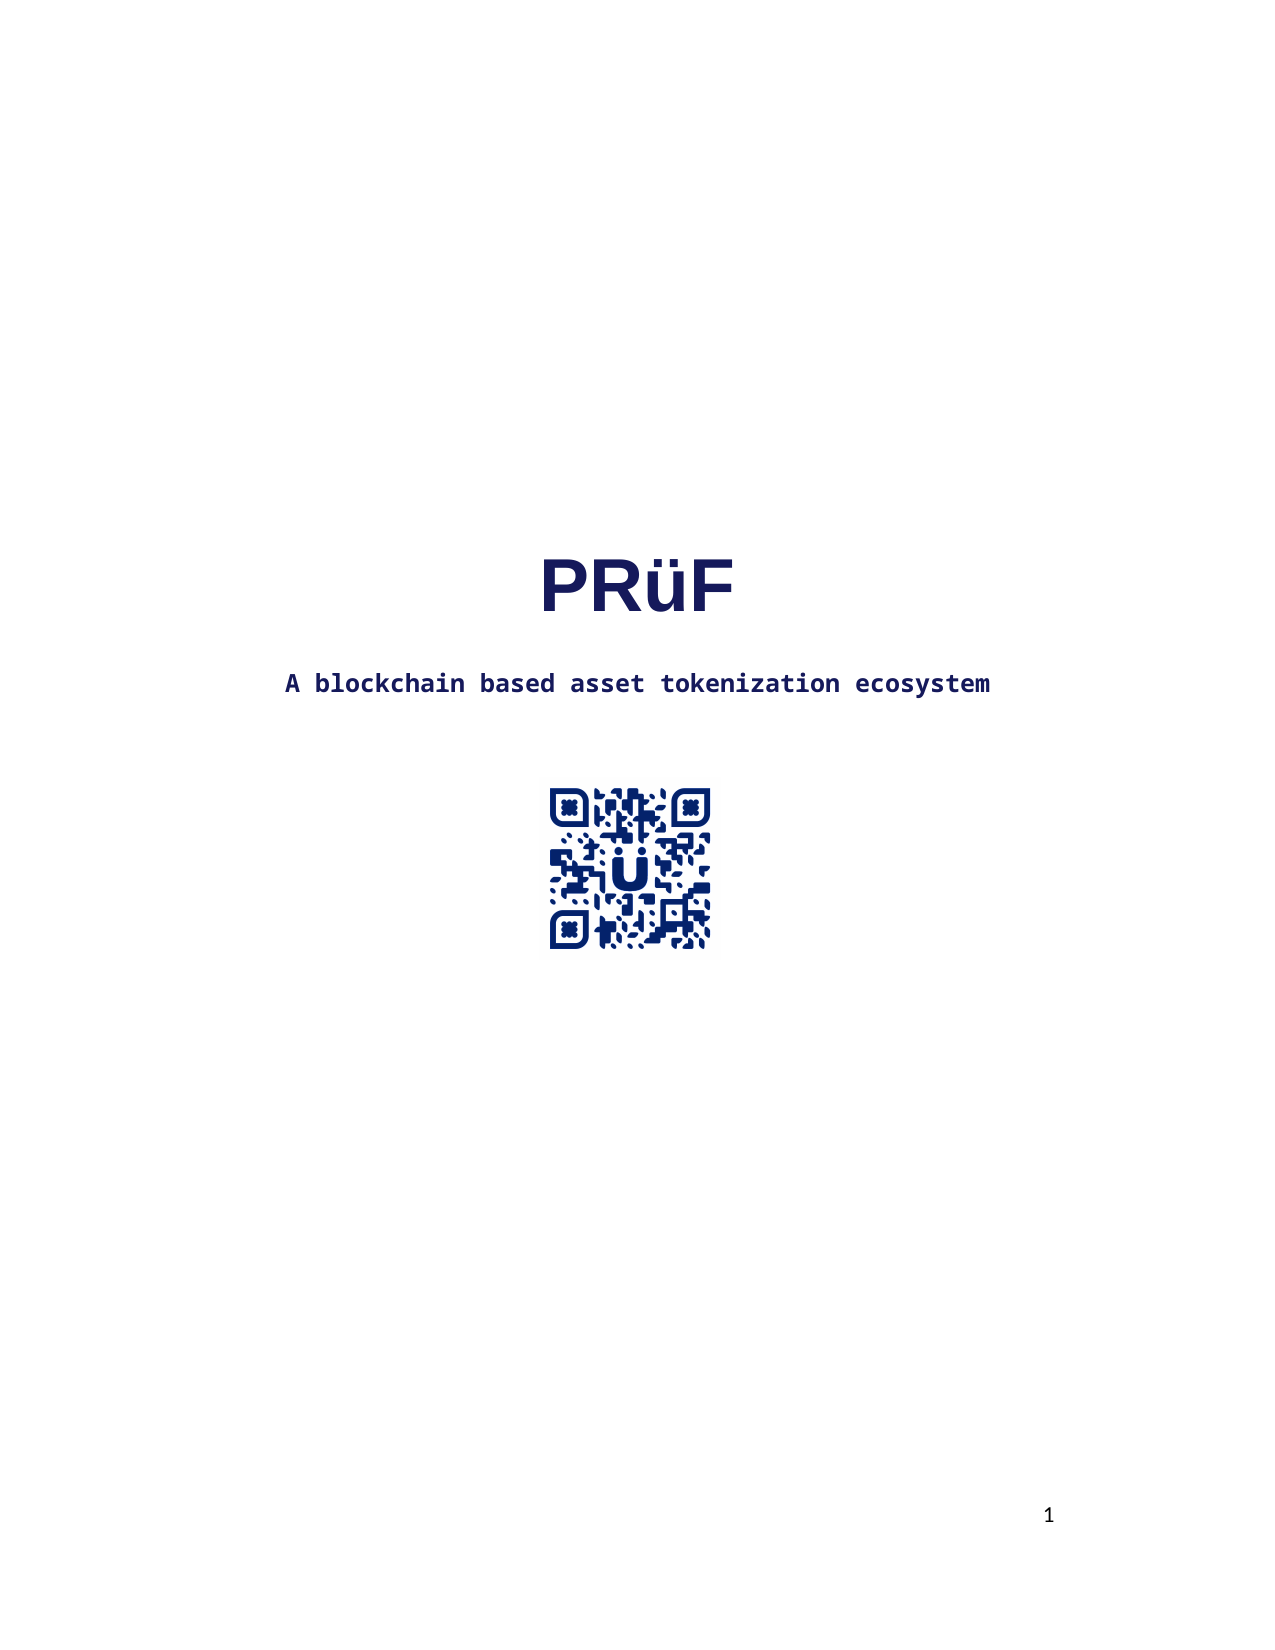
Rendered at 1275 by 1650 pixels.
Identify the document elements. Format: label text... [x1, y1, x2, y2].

picture [539, 777, 721, 960]
text A blockchain based asset tokenization ecosystem [150, 673, 1125, 697]
subtitle PRüF [150, 563, 1125, 623]
